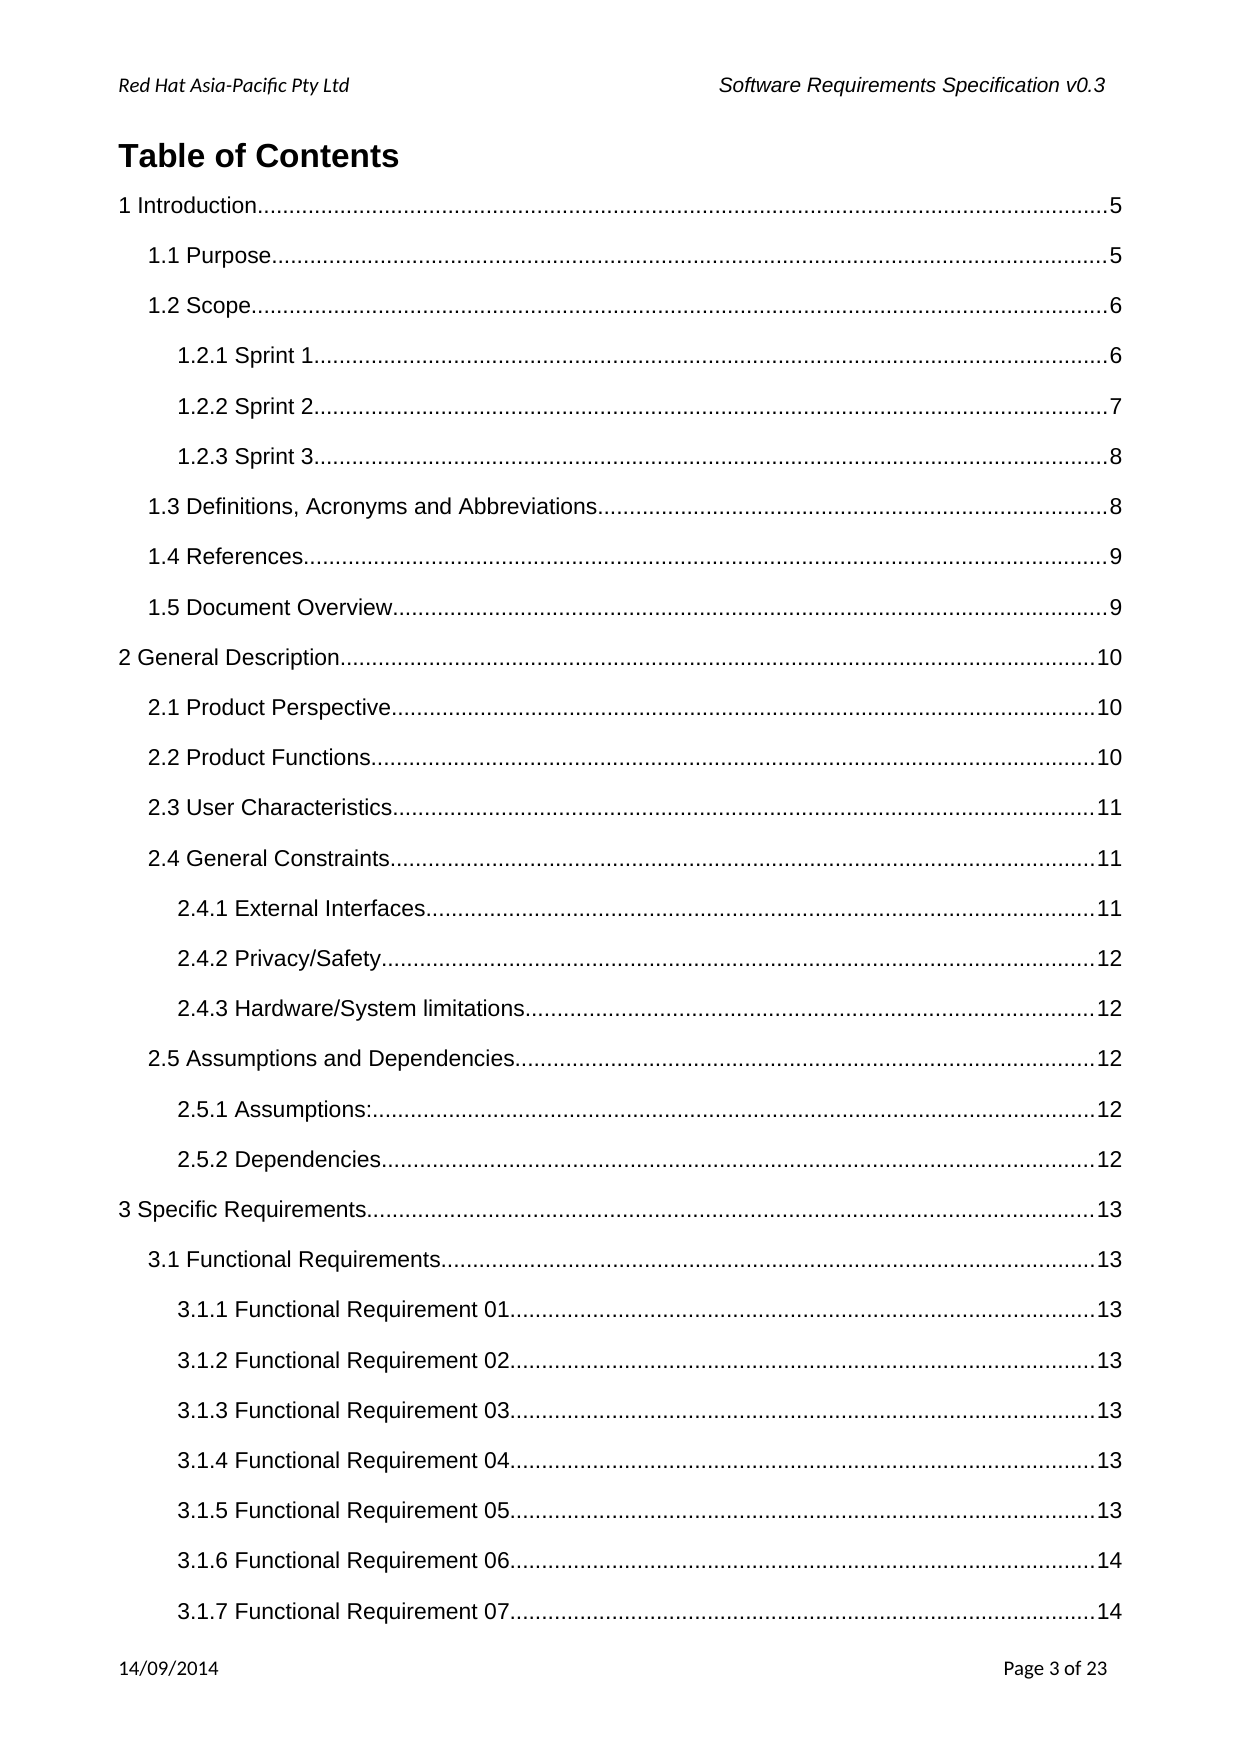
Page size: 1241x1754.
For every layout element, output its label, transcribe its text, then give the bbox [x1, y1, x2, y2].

text 3.1.6 Functional Requirement 06 14 [177, 1548, 1122, 1574]
text 1.2 Scope 6 [148, 293, 1122, 318]
subtitle Table of Contents [118, 137, 1122, 174]
text 2.4.3 Hardware/System limitations 12 [177, 996, 1122, 1021]
text 3.1 Functional Requirements 13 [148, 1247, 1122, 1272]
text 2.4.2 Privacy/Safety 12 [177, 946, 1122, 971]
text 1.1 Purpose 5 [148, 243, 1122, 268]
text 2.4.1 External Interfaces 11 [177, 895, 1122, 921]
text 1.2.3 Sprint 3 8 [177, 443, 1122, 469]
text 2.1 Product Perspective 10 [148, 694, 1122, 720]
text 2 General Description 10 [118, 644, 1122, 670]
text 1.2.1 Sprint 1 6 [177, 343, 1122, 369]
text 1 Introduction 5 [118, 192, 1122, 218]
text 3.1.3 Functional Requirement 03 13 [177, 1397, 1122, 1423]
text 1.5 Document Overview 9 [148, 594, 1122, 620]
text 3.1.4 Functional Requirement 04 13 [177, 1448, 1122, 1473]
text 3 Specific Requirements 13 [118, 1197, 1122, 1222]
text 1.4 References 9 [148, 544, 1122, 569]
text 2.2 Product Functions 10 [148, 745, 1122, 770]
text 2.5 Assumptions and Dependencies 12 [148, 1046, 1122, 1072]
text 2.3 User Characteristics 11 [148, 795, 1122, 821]
text 3.1.5 Functional Requirement 05 13 [177, 1498, 1122, 1523]
text 2.5.2 Dependencies 12 [177, 1146, 1122, 1172]
text 3.1.1 Functional Requirement 01 13 [177, 1297, 1122, 1323]
text 2.5.1 Assumptions: 12 [177, 1096, 1122, 1122]
text 1.3 Definitions, Acronyms and Abbreviations 8 [148, 494, 1122, 519]
text 1.2.2 Sprint 2 7 [177, 393, 1122, 419]
text 2.4 General Constraints 11 [148, 845, 1122, 871]
text 3.1.7 Functional Requirement 07 14 [177, 1598, 1122, 1624]
text 3.1.2 Functional Requirement 02 13 [177, 1347, 1122, 1373]
